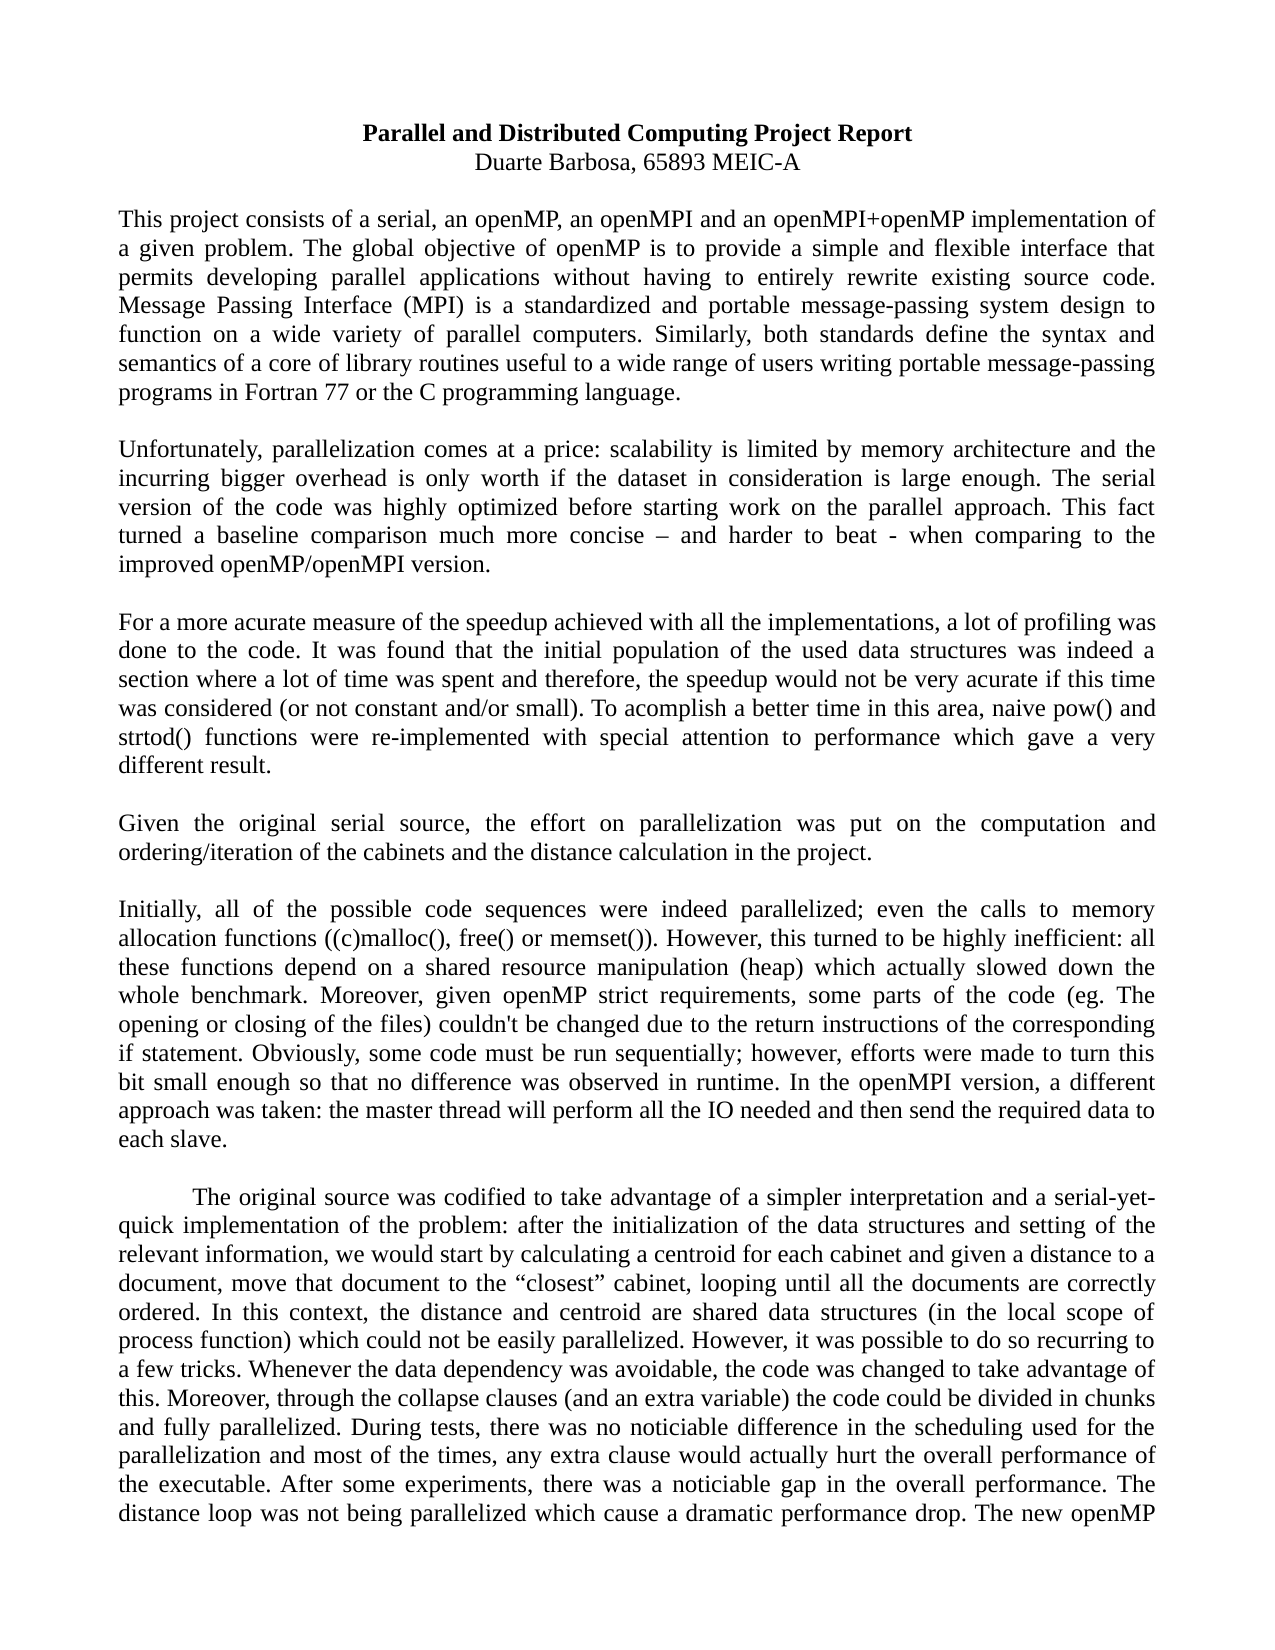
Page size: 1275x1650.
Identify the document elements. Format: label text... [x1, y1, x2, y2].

text For a more acurate measure of the speedup achieved with all the implementations, a lot of profiling was done to the code. It was found that the initial population of the used data structures was indeed a section where a lot of time was spent and therefore, the speedup would not be very acurate if this time was considered (or not constant and/or small). To acomplish a better time in this area, naive pow() and strtod() functions were re-implemented with special attention to performance which gave a very different result. [118, 607, 1157, 779]
text Duarte Barbosa, 65893 MEIC-A [118, 147, 1157, 176]
text Parallel and Distributed Computing Project Report [118, 118, 1157, 147]
text Given the original serial source, the effort on parallelization was put on the computation and ordering/iteration of the cabinets and the distance calculation in the project. [118, 808, 1157, 866]
text The original source was codified to take advantage of a simpler interpretation and a serial-yet-quick implementation of the problem: after the initialization of the data structures and setting of the relevant information, we would start by calculating a centroid for each cabinet and given a distance to a document, move that document to the “closest” cabinet, looping until all the documents are correctly ordered. In this context, the distance and centroid are shared data structures (in the local scope of process function) which could not be easily parallelized. However, it was possible to do so recurring to a few tricks. Whenever the data dependency was avoidable, the code was changed to take advantage of this. Moreover, through the collapse clauses (and an extra variable) the code could be divided in chunks and fully parallelized. During tests, there was no noticiable difference in the scheduling used for the parallelization and most of the times, any extra clause would actually hurt the overall performance of the executable. After some experiments, there was a noticiable gap in the overall performance. The distance loop was not being parallelized which cause a dramatic performance drop. The new openMP [118, 1182, 1157, 1527]
text This project consists of a serial, an openMP, an openMPI and an openMPI+openMP implementation of a given problem. The global objective of openMP is to provide a simple and flexible interface that permits developing parallel applications without having to entirely rewrite existing source code. Message Passing Interface (MPI) is a standardized and portable message-passing system design to function on a wide variety of parallel computers. Similarly, both standards define the syntax and semantics of a core of library routines useful to a wide range of users writing portable message-passing programs in Fortran 77 or the C programming language. [118, 204, 1157, 406]
text Unfortunately, parallelization comes at a price: scalability is limited by memory architecture and the incurring bigger overhead is only worth if the dataset in consideration is large enough. The serial version of the code was highly optimized before starting work on the parallel approach. This fact turned a baseline comparison much more concise – and harder to beat - when comparing to the improved openMP/openMPI version. [118, 434, 1157, 578]
text Initially, all of the possible code sequences were indeed parallelized; even the calls to memory allocation functions ((c)malloc(), free() or memset()). However, this turned to be highly inefficient: all these functions depend on a shared resource manipulation (heap) which actually slowed down the whole benchmark. Moreover, given openMP strict requirements, some parts of the code (eg. The opening or closing of the files) couldn't be changed due to the return instructions of the corresponding if statement. Obviously, some code must be run sequentially; however, efforts were made to turn this bit small enough so that no difference was observed in runtime. In the openMPI version, a different approach was taken: the master thread will perform all the IO needed and then send the required data to each slave. [118, 894, 1157, 1153]
